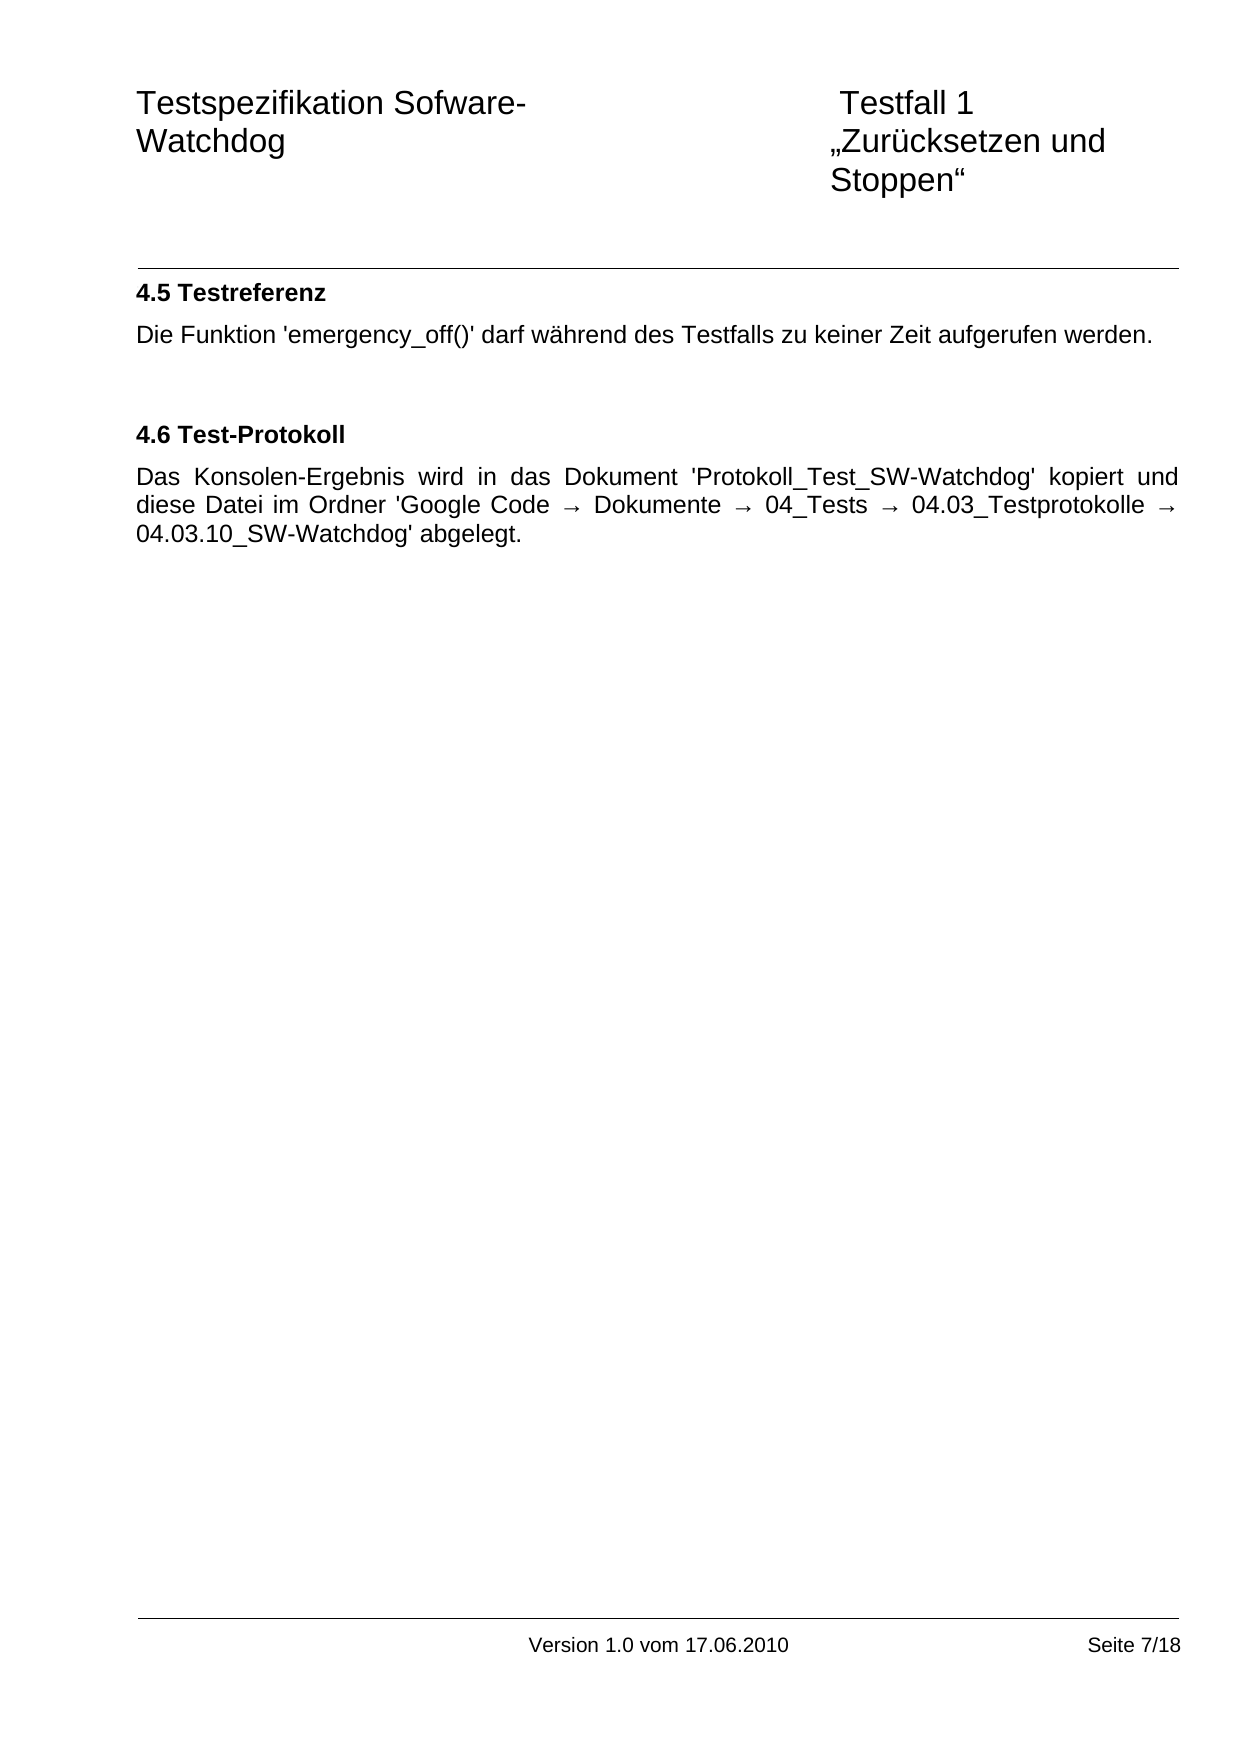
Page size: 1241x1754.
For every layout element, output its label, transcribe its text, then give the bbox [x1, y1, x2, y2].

subtitle Testreferenz [136, 289, 1181, 307]
text Die Funktion 'emergency_off()' darf während des Testfalls zu keiner Zeit aufgerufen werden. [136, 319, 1181, 348]
subtitle Test-Protokoll [136, 420, 1181, 449]
text Das Konsolen-Ergebnis wird in das Dokument 'Protokoll_Test_SW-Watchdog' kopiert und diese Datei im Ordner 'Google Code → Dokumente → 04_Tests → 04.03_Testprotokolle → 04.03.10_SW-Watchdog' abgelegt. [136, 462, 1181, 548]
